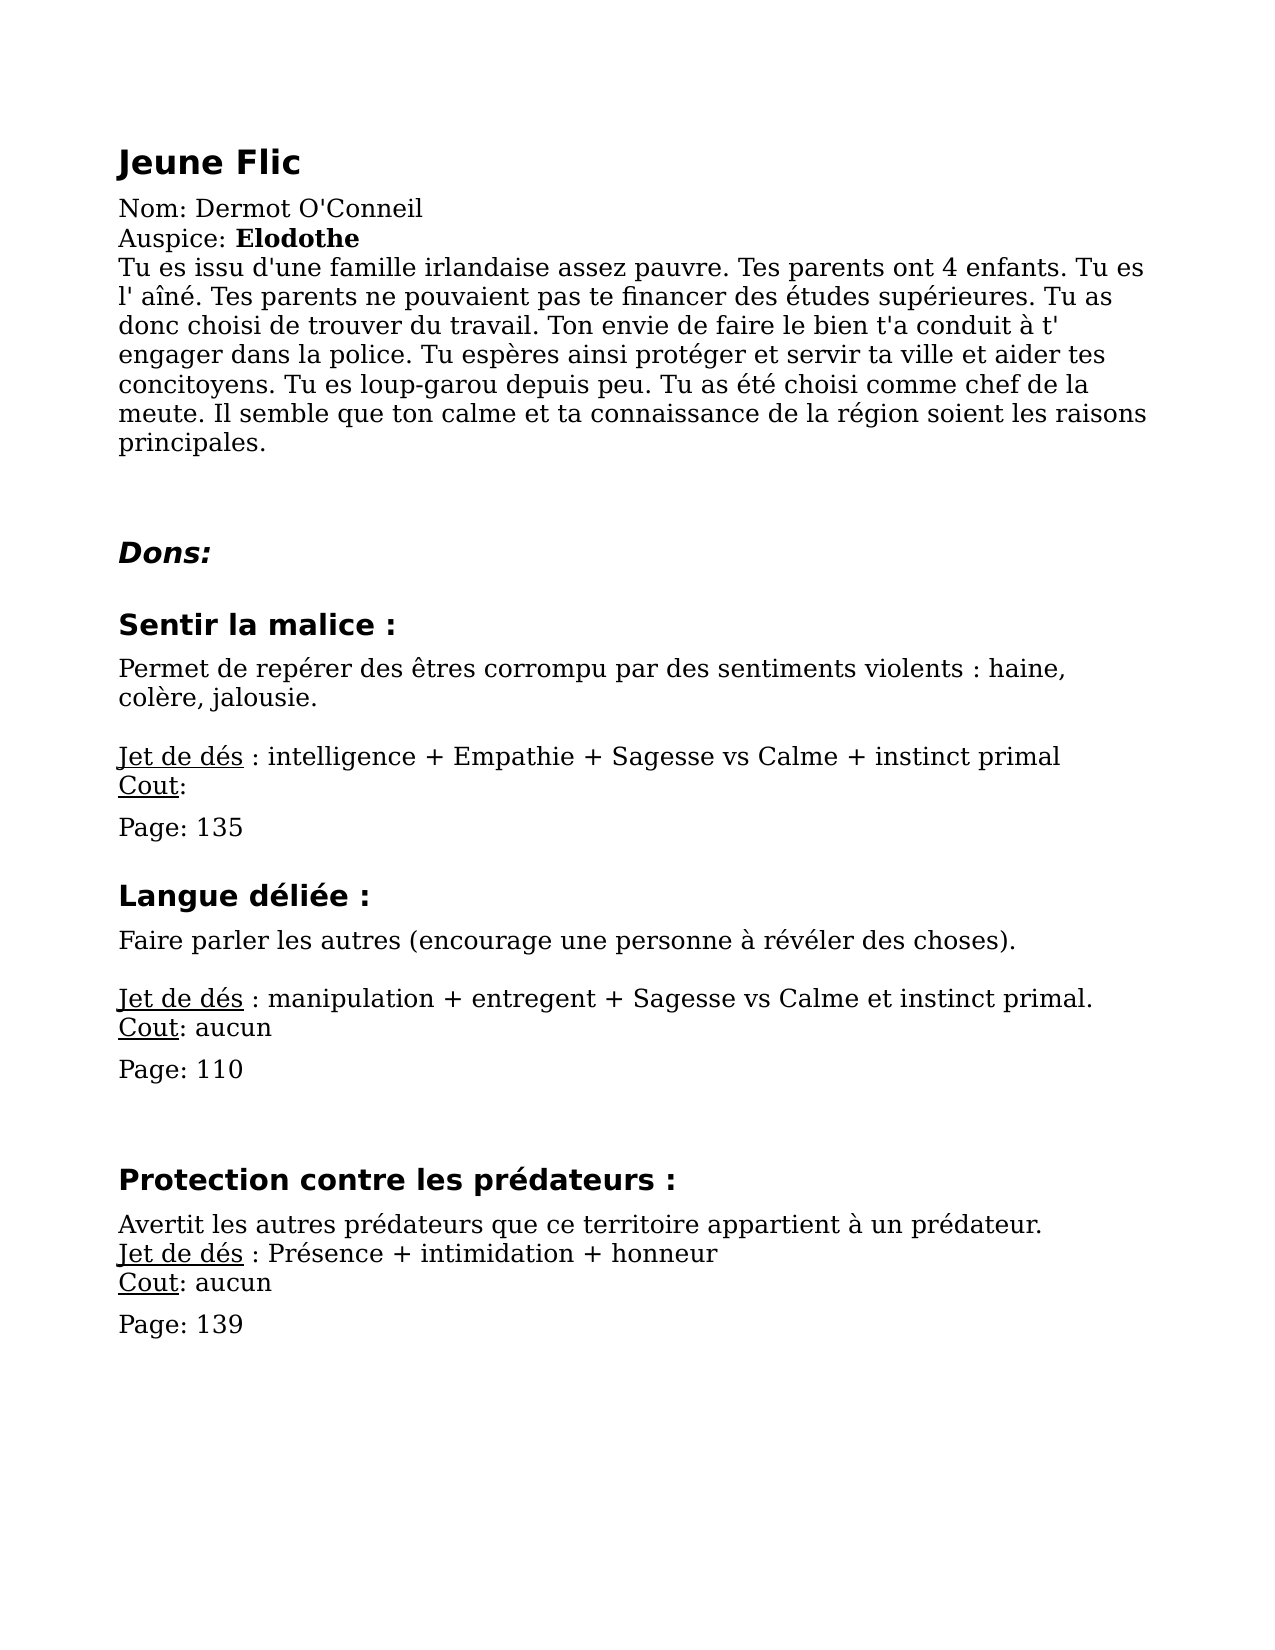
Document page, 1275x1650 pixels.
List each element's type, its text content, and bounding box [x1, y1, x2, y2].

text Cout: aucun [118, 1268, 1157, 1297]
text Faire parler les autres (encourage une personne à révéler des choses). [118, 926, 1157, 955]
text Page: 110 [118, 1055, 1157, 1084]
text Avertit les autres prédateurs que ce territoire appartient à un prédateur. [118, 1210, 1157, 1239]
text Jet de dés : Présence + intimidation + honneur [118, 1239, 1157, 1268]
subtitle Sentir la malice : [118, 608, 1157, 642]
subtitle Protection contre les prédateurs : [118, 1163, 1157, 1197]
text Tu es issu d'une famille irlandaise assez pauvre. Tes parents ont 4 enfants. Tu es l' aîné. Tes parents ne pouvaient pas te financer des études supérieures. Tu as donc choisi de trouver du travail. Ton envie de faire le bien t'a conduit à t' engager dans la police. Tu espères ainsi protéger et servir ta ville et aider tes concitoyens. Tu es loup-garou depuis peu. Tu as été choisi comme chef de la meute. Il semble que ton calme et ta connaissance de la région soient les raisons principales. [118, 253, 1157, 457]
text Cout: [118, 771, 1157, 800]
text Cout: aucun [118, 1013, 1157, 1043]
text Jet de dés : intelligence + Empathie + Sagesse vs Calme + instinct primal [118, 742, 1157, 771]
text Page: 139 [118, 1310, 1157, 1339]
text Permet de repérer des êtres corrompu par des sentiments violents : haine, colère, jalousie. [118, 654, 1157, 713]
text Auspice: Elodothe [118, 224, 1157, 253]
text Nom: Dermot O'Conneil [118, 195, 1157, 224]
text Jet de dés : manipulation + entregent + Sagesse vs Calme et instinct primal. [118, 984, 1157, 1013]
text Page: 135 [118, 813, 1157, 842]
subtitle Dons: [118, 537, 1157, 571]
subtitle Jeune Flic [118, 143, 1157, 182]
subtitle Langue déliée : [118, 879, 1157, 913]
